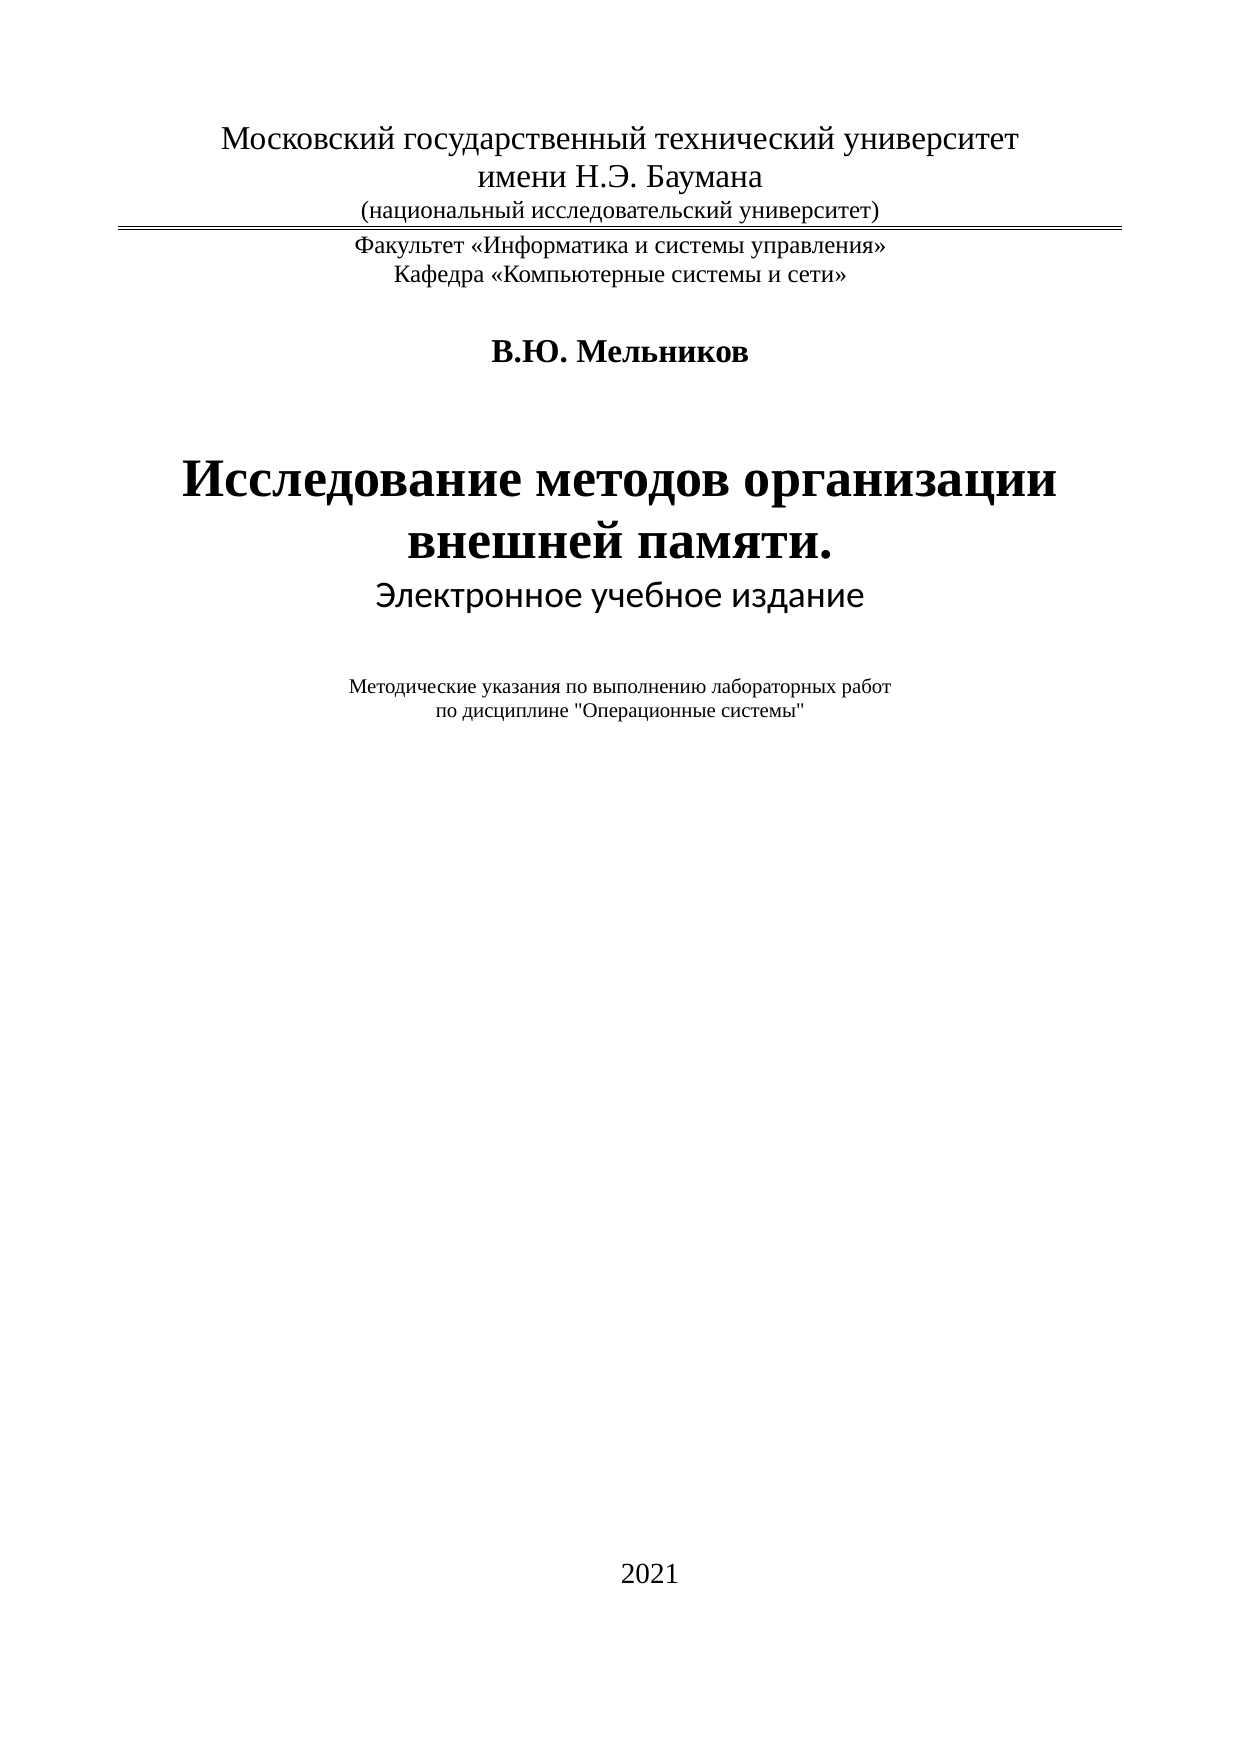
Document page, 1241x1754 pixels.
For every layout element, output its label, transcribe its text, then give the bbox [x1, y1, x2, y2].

text Факультет «Информатика и системы управления» [118, 230, 1122, 259]
text Исследование методов организации внешней памяти. [118, 446, 1122, 571]
text Методические указания по выполнению лабораторных работ [118, 674, 1122, 698]
text по дисциплине "Операционные системы" [118, 698, 1122, 722]
text Электронное учебное издание [118, 571, 1122, 616]
text В.Ю. Мельников [118, 331, 1122, 369]
text Московский государственный технический университет [118, 118, 1122, 156]
text 2021 [118, 1556, 1107, 1589]
text Кафедра «Компьютерные системы и сети» [118, 259, 1122, 288]
text (национальный исследовательский университет) [118, 195, 1122, 226]
text имени Н.Э. Баумана [118, 156, 1122, 195]
